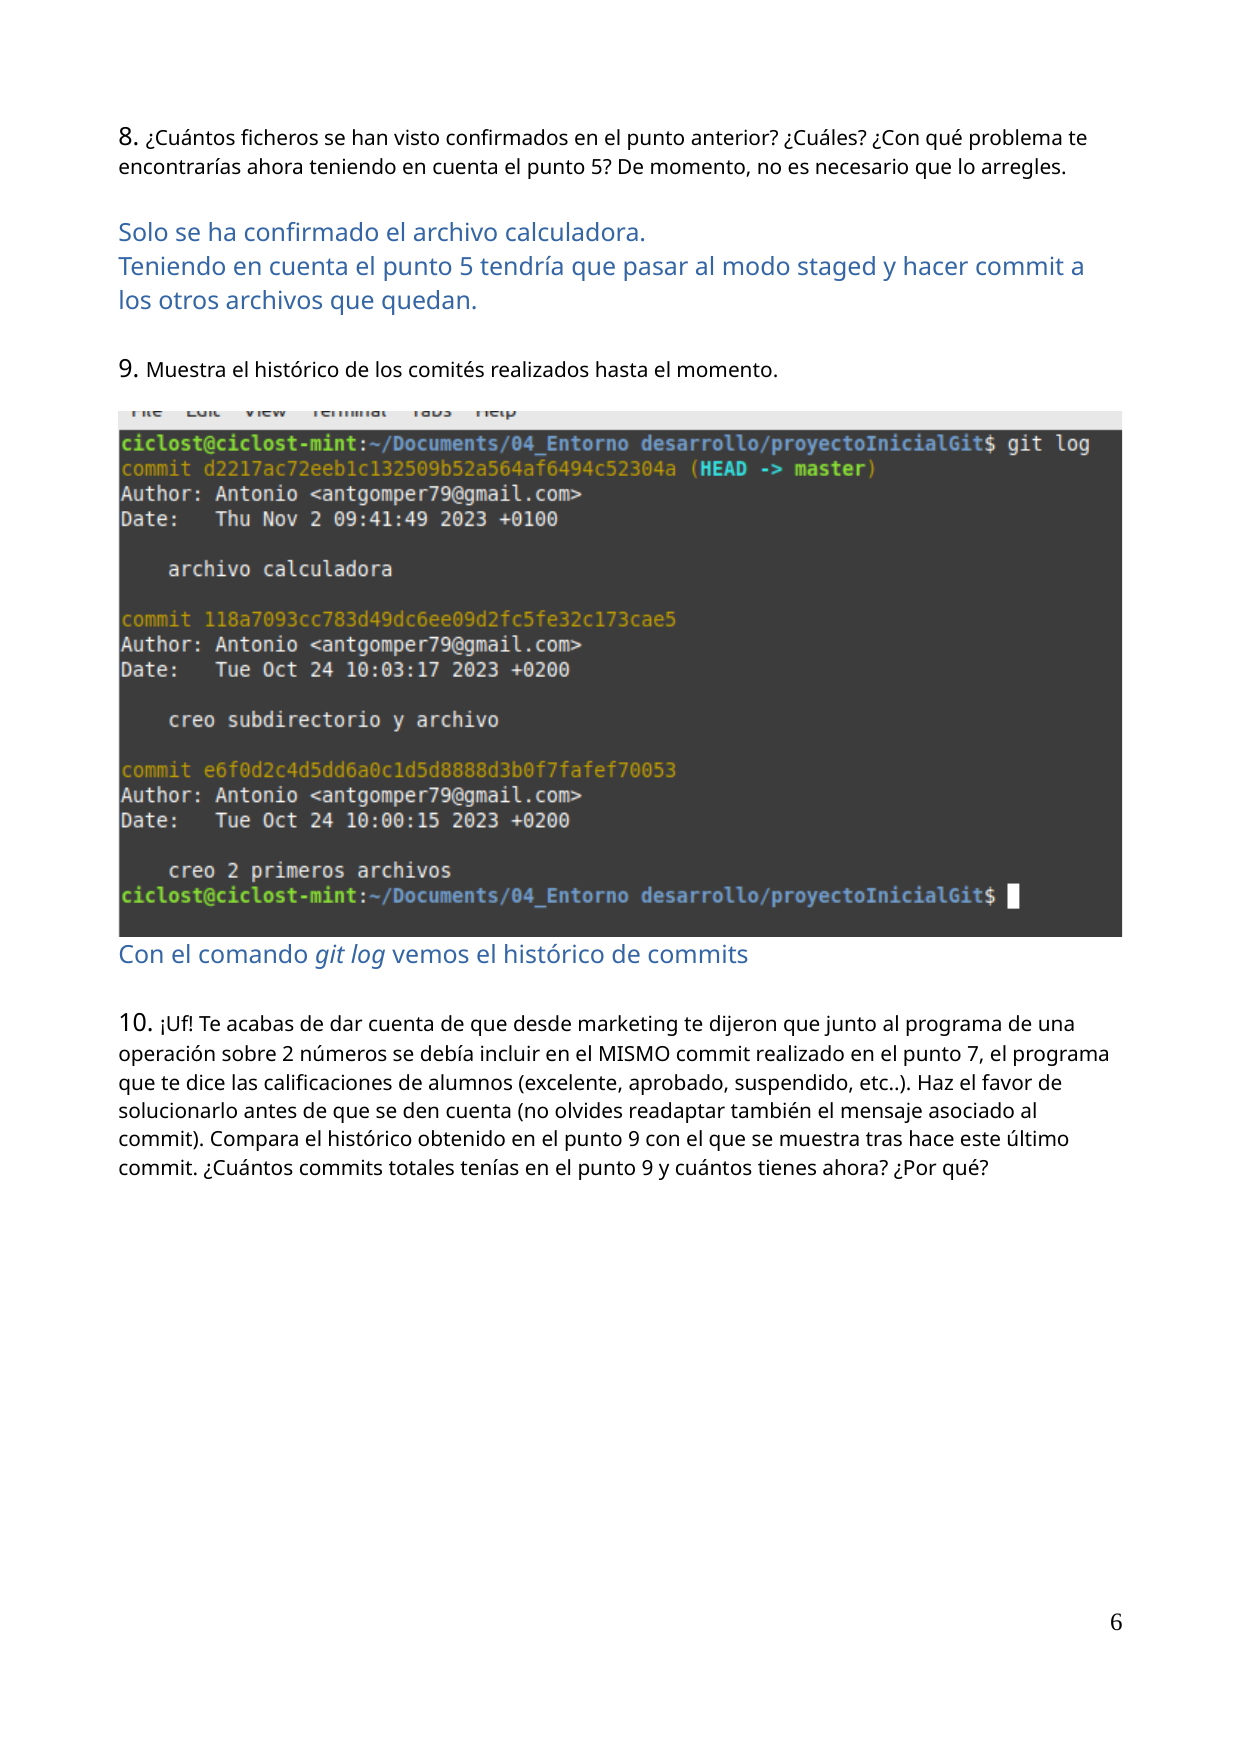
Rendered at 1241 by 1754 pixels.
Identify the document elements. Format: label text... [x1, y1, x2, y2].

text Con el comando git log vemos el histórico de commits [118, 937, 1122, 971]
picture [118, 411, 1123, 937]
text 10. ¡Uf! Te acabas de dar cuenta de que desde marketing te dijeron que junto al programa de una operación sobre 2 números se debía incluir en el MISMO commit realizado en el punto 7, el programa que te dice las calificaciones de alumnos (excelente, aprobado, suspendido, etc..). Haz el favor de solucionarlo antes de que se den cuenta (no olvides readaptar también el mensaje asociado al commit). Compara el histórico obtenido en el punto 9 con el que se muestra tras hace este último commit. ¿Cuántos commits totales tenías en el punto 9 y cuántos tienes ahora? ¿Por qué? [118, 1005, 1122, 1181]
text Solo se ha confirmado el archivo calculadora. [118, 215, 1122, 249]
text [118, 385, 1122, 411]
text Teniendo en cuenta el punto 5 tendría que pasar al modo staged y hacer commit a los otros archivos que quedan. [118, 249, 1122, 317]
text 8. ¿Cuántos ficheros se han visto confirmados en el punto anterior? ¿Cuáles? ¿Con qué problema te encontrarías ahora teniendo en cuenta el punto 5? De momento, no es necesario que lo arregles. [118, 118, 1122, 181]
text 9. Muestra el histórico de los comités realizados hasta el momento. [118, 351, 1122, 385]
